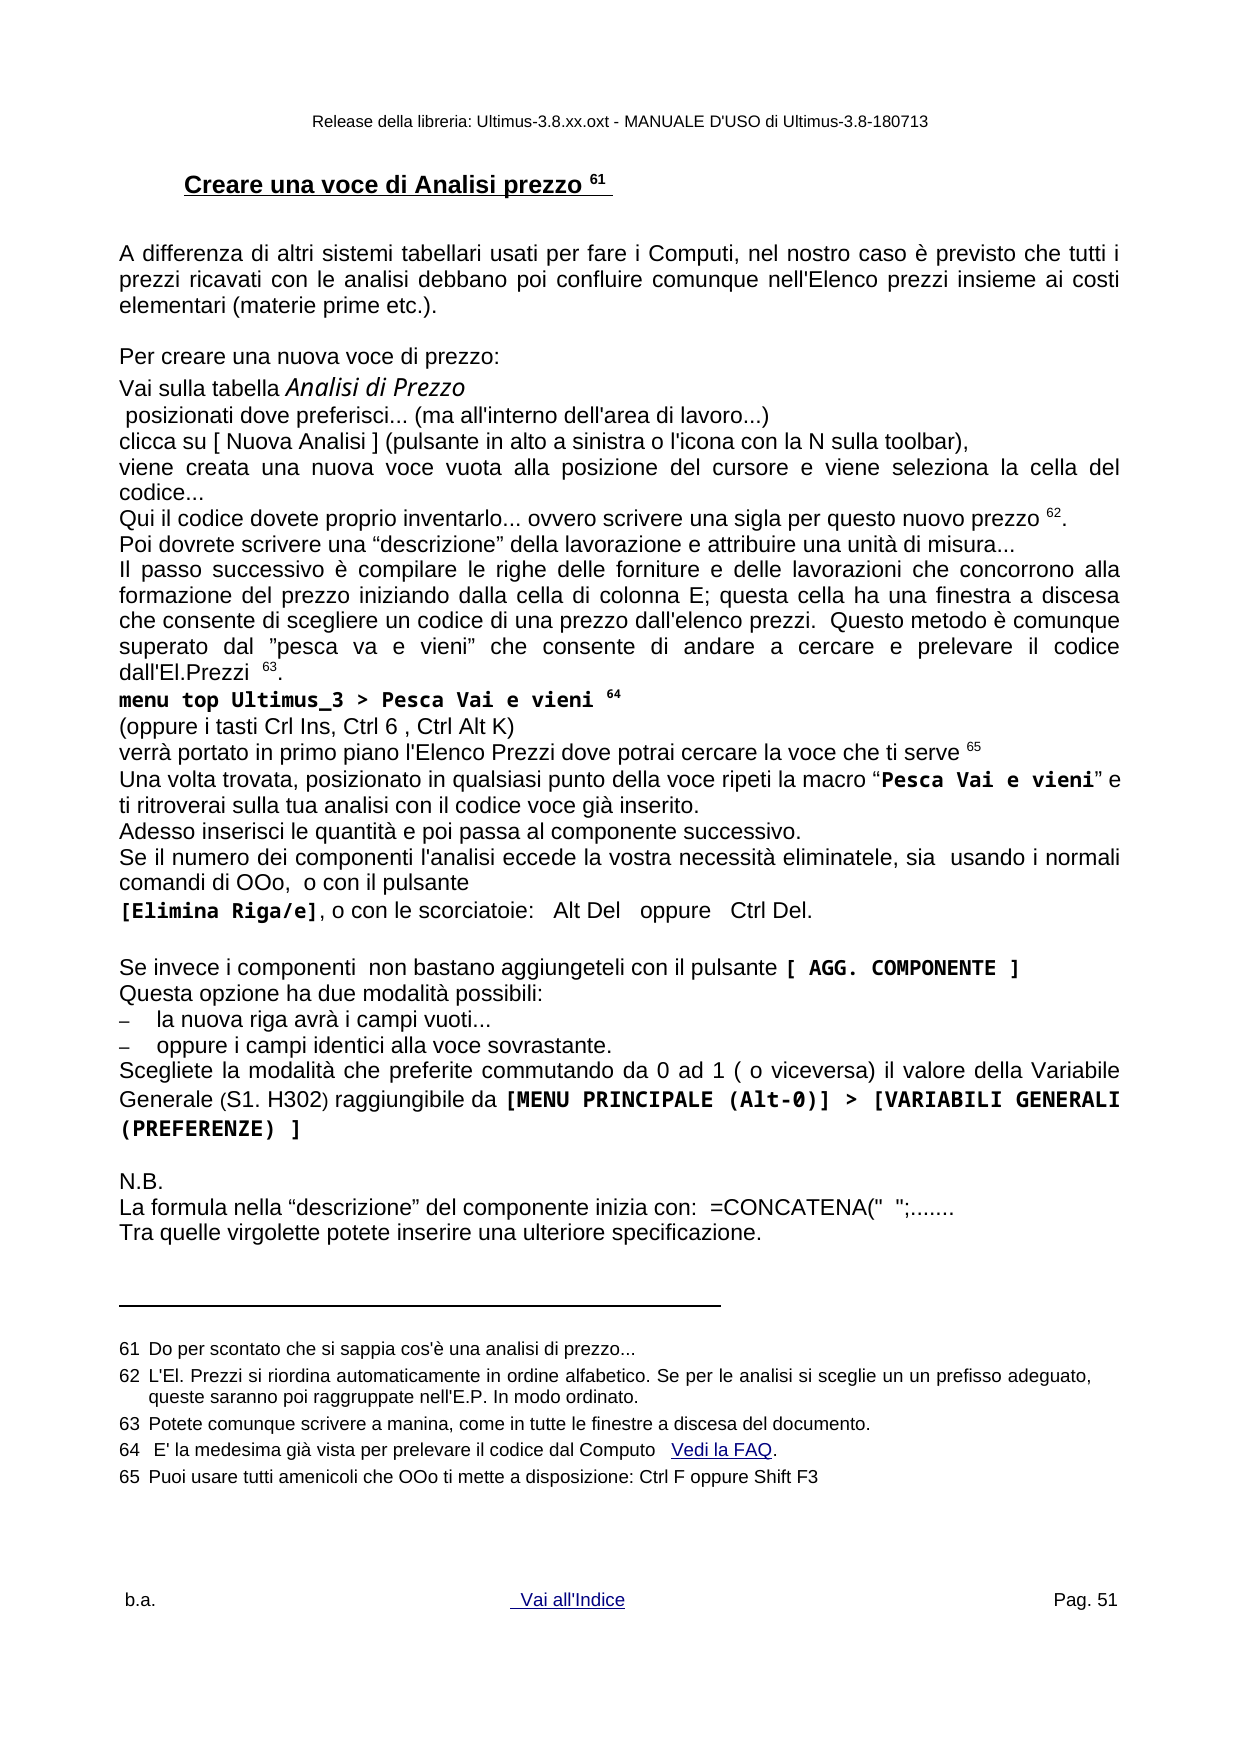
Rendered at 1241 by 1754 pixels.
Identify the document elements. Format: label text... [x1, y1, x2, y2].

text Questa opzione ha due modalità possibili: [119, 981, 1121, 1007]
text menu top Ultimus_3 > Pesca Vai e vieni [119, 685, 1121, 713]
text Poi dovrete scrivere una “descrizione” della lavorazione e attribuire una unità di misura... [119, 531, 1121, 557]
text Qui il codice dovete proprio inventarlo... ovvero scrivere una sigla per questo nuovo prezzo . [119, 506, 1121, 531]
text Se il numero dei componenti l'analisi eccede la vostra necessità eliminatele, sia usando i normali comandi di OOo, o con il pulsante [119, 844, 1121, 896]
text Puoi usare tutti amenicoli che OOo ti mette a disposizione: Ctrl F oppure Shift F3 [119, 1466, 1092, 1487]
text L'El. Prezzi si riordina automaticamente in ordine alfabetico. Se per le analisi si sceglie un un prefisso adeguato, queste saranno poi raggruppate nell'E.P. In modo ordinato. [119, 1365, 1092, 1407]
subtitle Creare una voce di Analisi prezzo [119, 171, 1121, 199]
text E' la medesima già vista per prelevare il codice dal Computo Vedi la FAQ. [119, 1440, 1092, 1461]
text Adesso inserisci le quantità e poi passa al componente successivo. [119, 819, 1121, 844]
text Il passo successivo è compilare le righe delle forniture e delle lavorazioni che concorrono alla formazione del prezzo iniziando dalla cella di colonna E; questa cella ha una finestra a discesa che consente di scegliere un codice di una prezzo dall'elenco prezzi. Questo metodo è comunque superato dal ”pesca va e vieni” che consente di andare a cercare e prelevare il codice dall'El.Prezzi . [119, 557, 1121, 685]
list Do per scontato che si sappia cos'è una analisi di prezzo... [119, 1338, 1092, 1359]
text N.B. [119, 1169, 1121, 1194]
text clicca su [ Nuova Analisi ] (pulsante in alto a sinistra o l'icona con la N sulla toolbar), [119, 429, 1121, 454]
text La formula nella “descrizione” del componente inizia con: =CONCATENA(" ";....... [119, 1194, 1121, 1220]
list oppure i campi identici alla voce sovrastante. [119, 1032, 1121, 1058]
text Scegliete la modalità che preferite commutando da 0 ad 1 ( o viceversa) il valore della Variabile Generale (S1. H302) raggiungibile da [MENU PRINCIPALE (Alt-0)] > [VARIABILI GENERALI (PREFERENZE) ] [119, 1058, 1121, 1143]
text Potete comunque scrivere a manina, come in tutte le finestre a discesa del documento. [119, 1413, 1092, 1434]
text A differenza di altri sistemi tabellari usati per fare i Computi, nel nostro caso è previsto che tutti i prezzi ricavati con le analisi debbano poi confluire comunque nell'Elenco prezzi insieme ai costi elementari (materie prime etc.). [119, 241, 1121, 318]
text (oppure i tasti Crl Ins, Ctrl 6 , Ctrl Alt K) [119, 713, 1121, 739]
text [Elimina Riga/e], o con le scorciatoie: Alt Del oppure Ctrl Del. [119, 896, 1121, 924]
text Per creare una nuova voce di prezzo: [119, 343, 1121, 369]
text Una volta trovata, posizionato in qualsiasi punto della voce ripeti la macro “Pesca Vai e vieni” e ti ritroverai sulla tua analisi con il codice voce già inserito. [119, 765, 1121, 819]
text Vai sulla tabella Analisi di Prezzo [119, 369, 1121, 403]
text viene creata una nuova voce vuota alla posizione del cursore e viene seleziona la cella del codice... [119, 454, 1121, 506]
text Tra quelle virgolette potete inserire una ulteriore specificazione. [119, 1220, 1121, 1246]
text posizionati dove preferisci... (ma all'interno dell'area di lavoro...) [119, 403, 1121, 429]
text Se invece i componenti non bastano aggiungeteli con il pulsante [ AGG. COMPONENTE ] [119, 953, 1121, 981]
text verrà portato in primo piano l'Elenco Prezzi dove potrai cercare la voce che ti serve [119, 739, 1121, 765]
list la nuova riga avrà i campi vuoti... [119, 1007, 1121, 1032]
